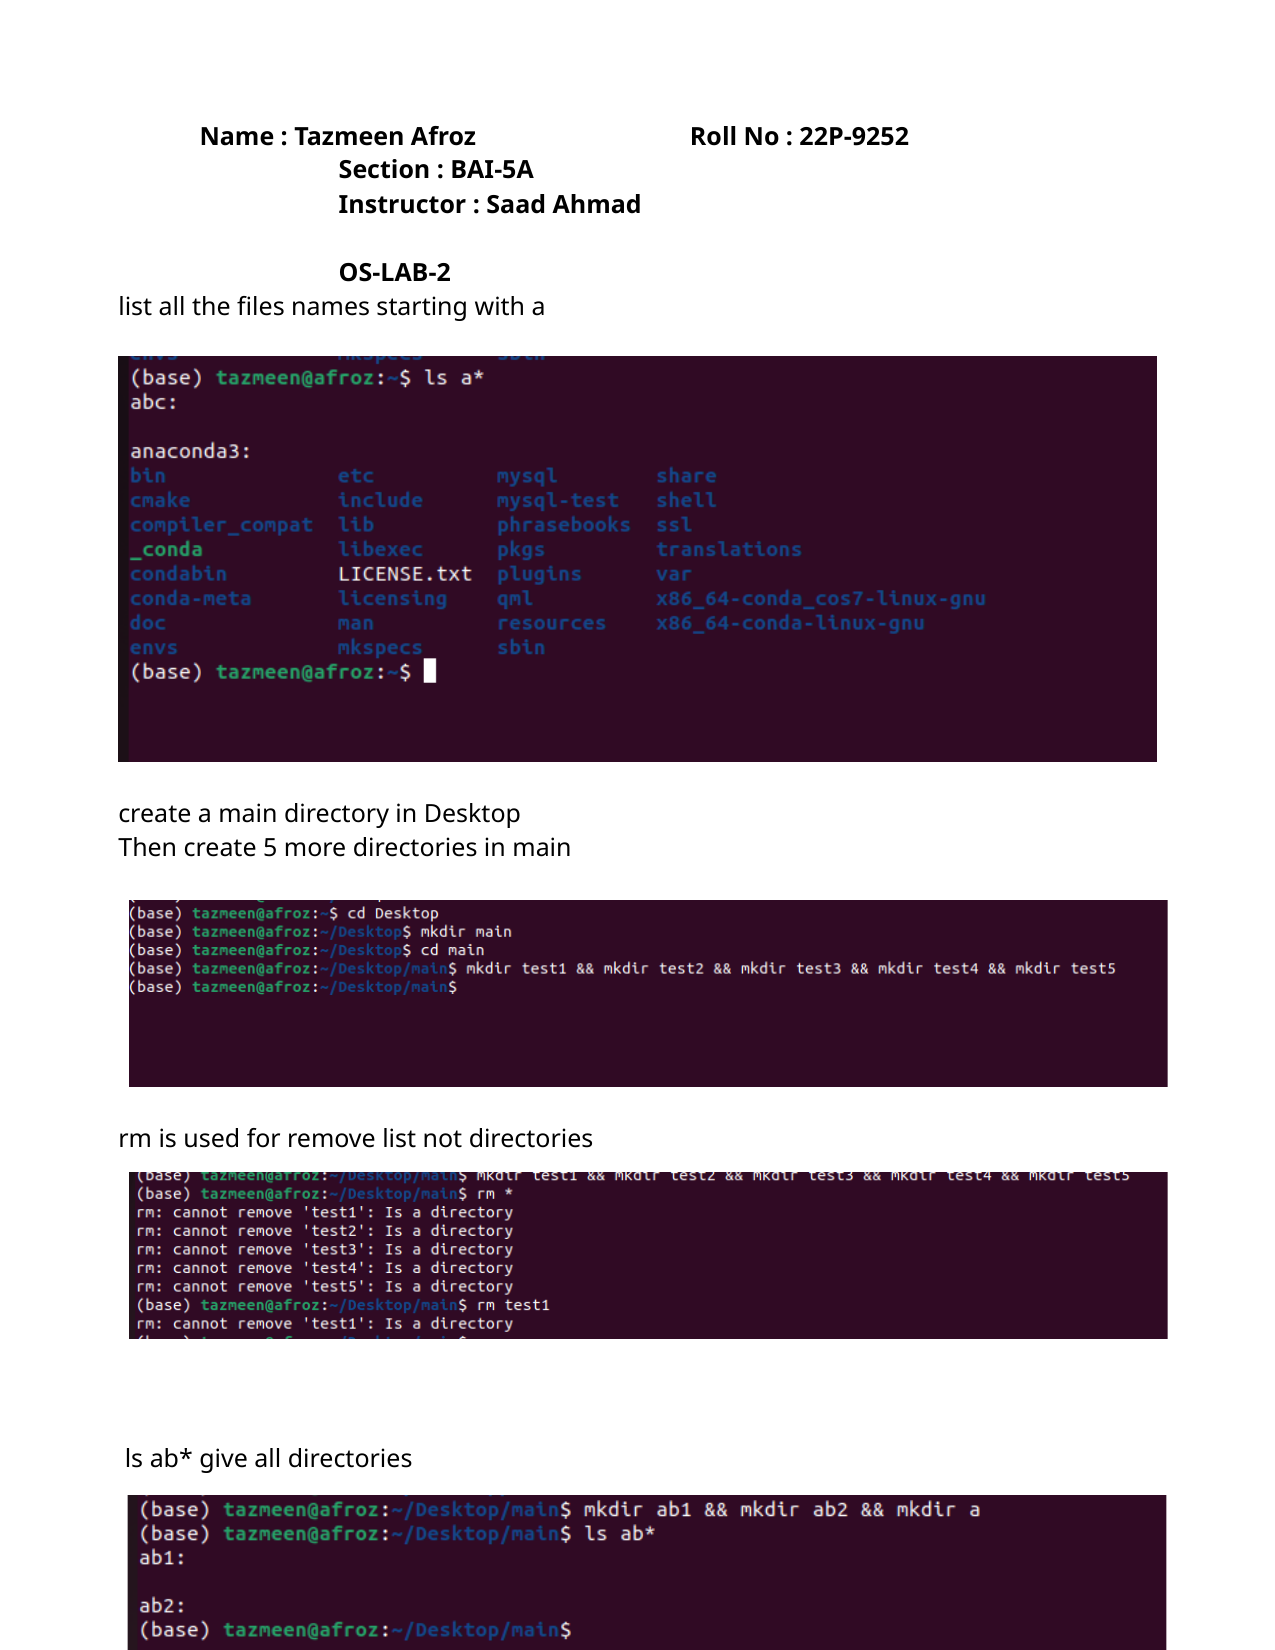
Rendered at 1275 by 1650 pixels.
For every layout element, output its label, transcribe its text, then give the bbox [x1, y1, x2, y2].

picture [129, 900, 1168, 1087]
text create a main directory in Desktop [118, 796, 1157, 830]
picture [129, 1172, 1168, 1339]
text list all the files names starting with a [118, 288, 1157, 322]
text Instructor : Saad Ahmad [118, 186, 1157, 220]
text Section : BAI-5A [118, 152, 1157, 186]
text rm is used for remove list not directories [118, 1121, 1157, 1155]
text OS-LAB-2 [118, 254, 1157, 288]
picture [127, 1495, 1167, 1650]
text Then create 5 more directories in main [118, 830, 1157, 864]
picture [118, 356, 1157, 762]
text Name : Tazmeen Afroz Roll No : 22P-9252 [118, 118, 1157, 152]
text ls ab* give all directories [118, 1441, 1157, 1475]
